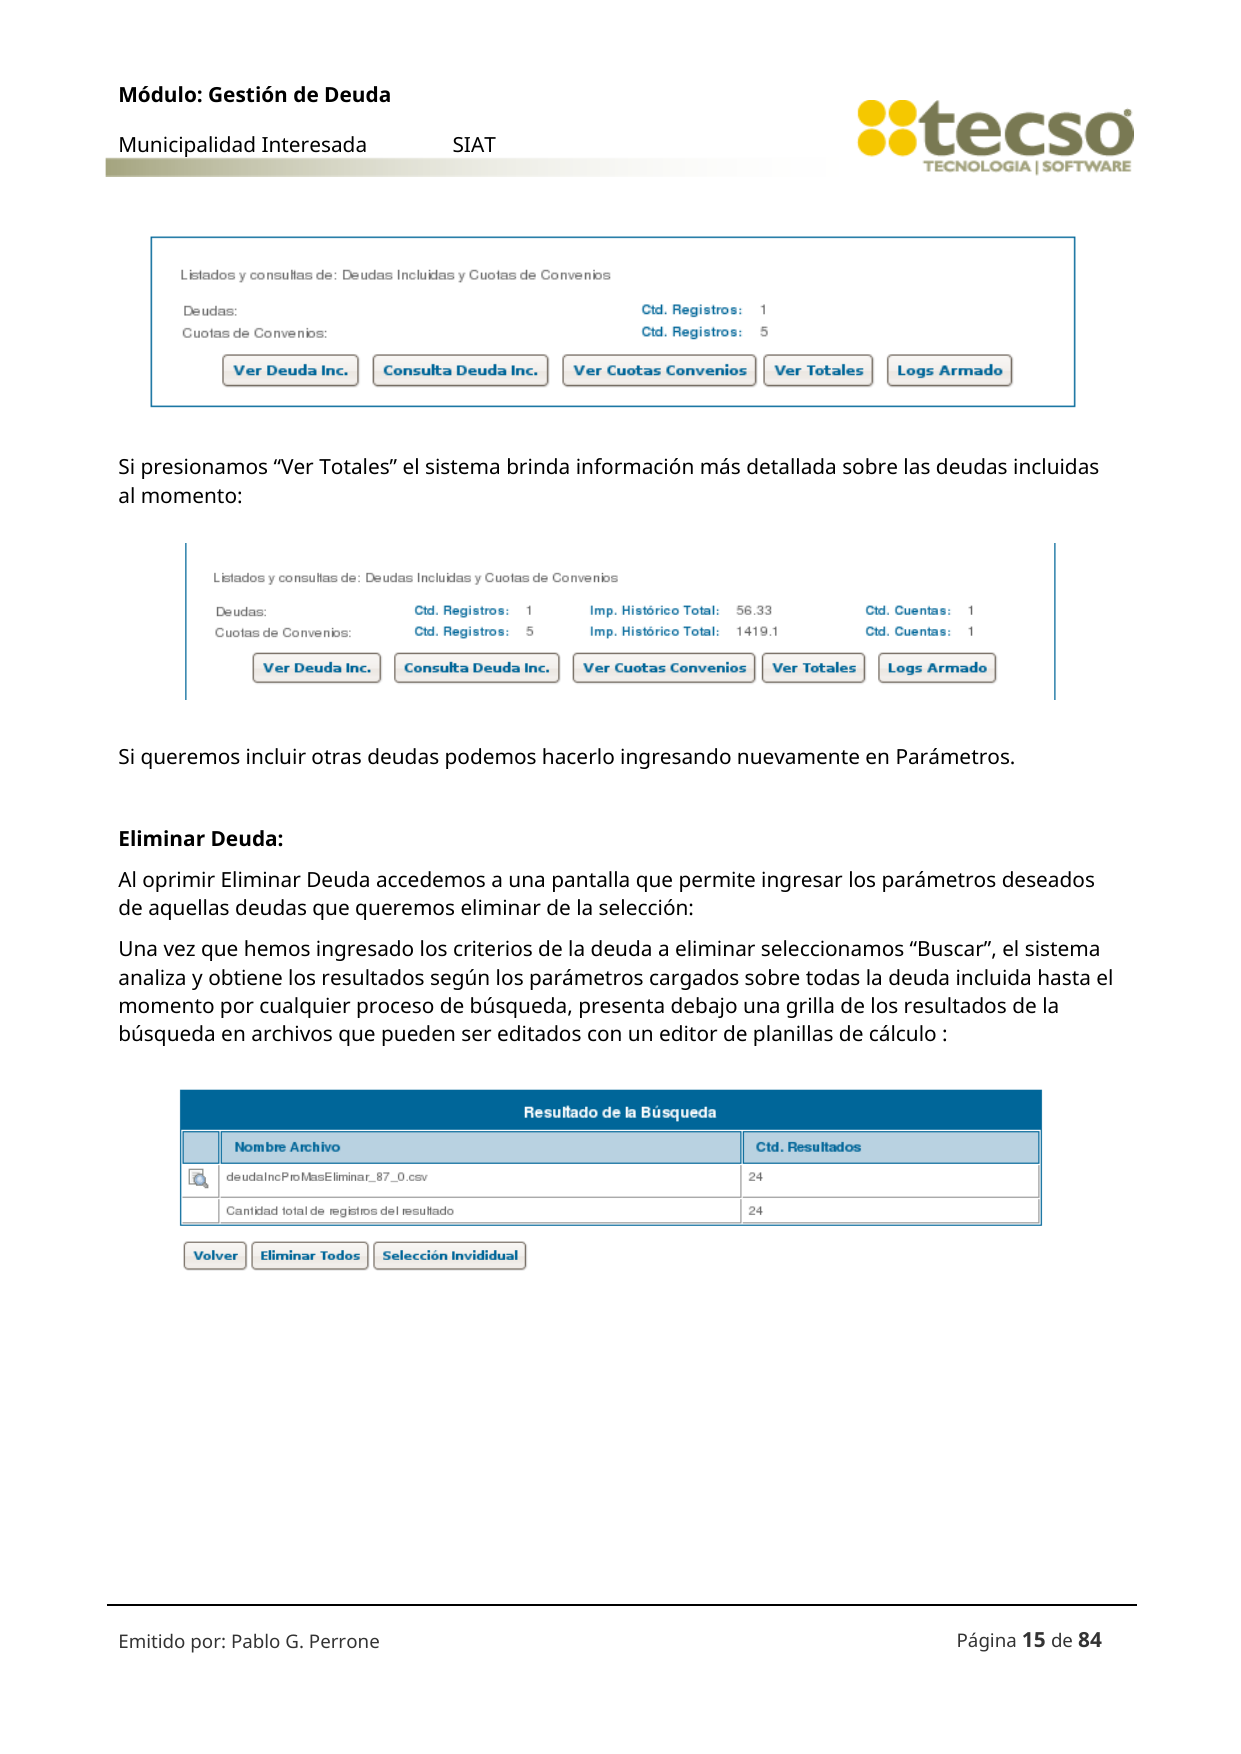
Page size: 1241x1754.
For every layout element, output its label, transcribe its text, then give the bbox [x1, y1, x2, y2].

text Eliminar Deuda: [118, 824, 1122, 852]
picture [148, 234, 1077, 410]
picture [184, 543, 1057, 700]
text Una vez que hemos ingresado los criterios de la deuda a eliminar seleccionamos “Buscar”, el sistema analiza y obtiene los resultados según los parámetros cargados sobre todas la deuda incluida hasta el momento por cualquier proceso de búsqueda, presenta debajo una grilla de los resultados de la búsqueda en archivos que pueden ser editados con un editor de planillas de cálculo : [118, 934, 1122, 1048]
text Si presionamos “Ver Totales” el sistema brinda información más detallada sobre las deudas incluidas al momento: [118, 452, 1122, 509]
text Si queremos incluir otras deudas podemos hacerlo ingresando nuevamente en Parámetros. [118, 742, 1122, 770]
text Al oprimir Eliminar Deuda accedemos a una pantalla que permite ingresar los parámetros deseados de aquellas deudas que queremos eliminar de la selección: [118, 865, 1122, 922]
picture [105, 100, 1134, 177]
picture [174, 1085, 1047, 1277]
